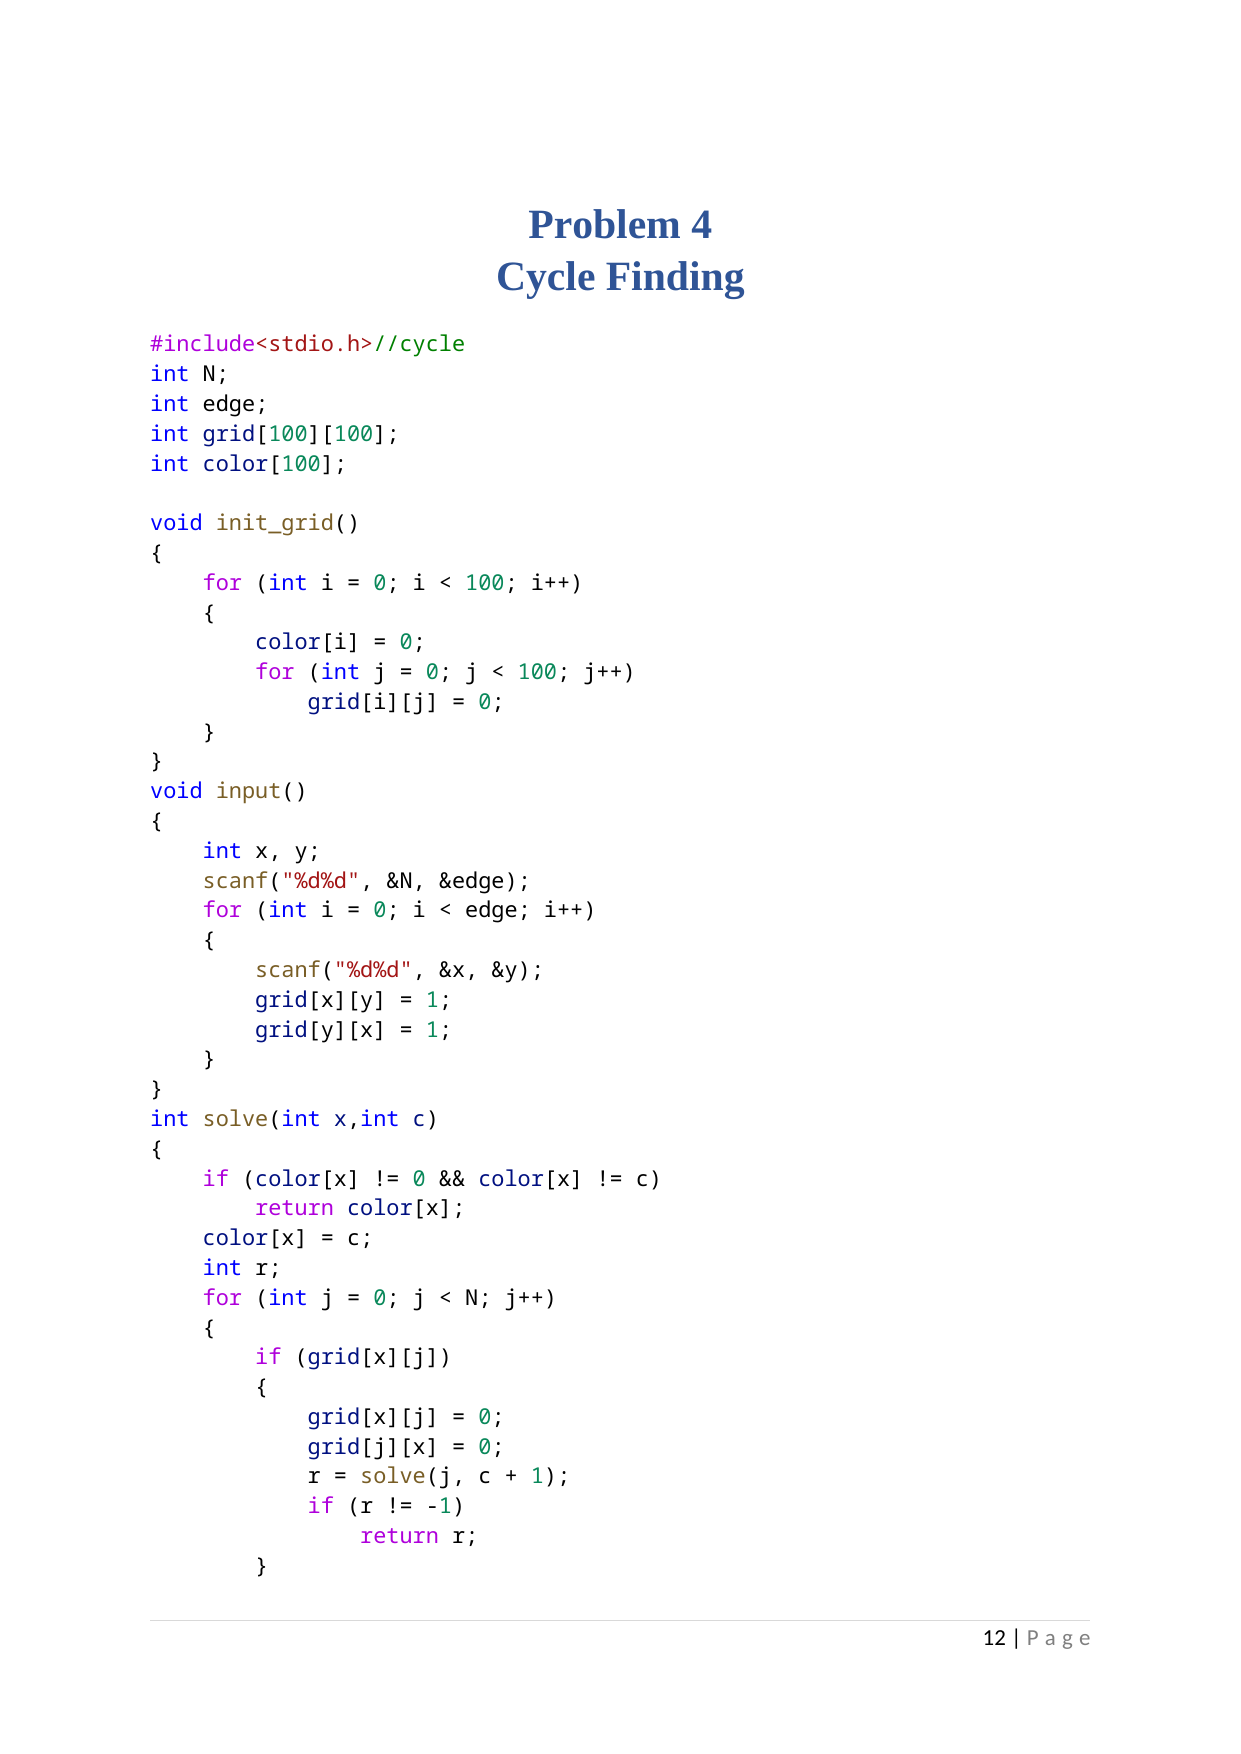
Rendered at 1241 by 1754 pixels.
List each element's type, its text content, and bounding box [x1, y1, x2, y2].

text grid[j][x] = 0; [150, 1431, 1090, 1460]
text grid[x][y] = 1; [150, 984, 1090, 1013]
text if (color[x] != 0 && color[x] != c) [150, 1162, 1090, 1192]
text color[i] = 0; [150, 626, 1090, 656]
text for (int j = 0; j < 100; j++) [150, 656, 1090, 686]
text void input() [150, 775, 1090, 805]
text int color[100]; [150, 447, 1090, 477]
text int solve(int x,int c) [150, 1103, 1090, 1133]
text { [150, 1133, 1090, 1162]
text { [150, 537, 1090, 567]
text grid[i][j] = 0; [150, 686, 1090, 716]
text if (grid[x][j]) [150, 1341, 1090, 1371]
text return color[x]; [150, 1192, 1090, 1222]
text for (int i = 0; i < 100; i++) [150, 567, 1090, 596]
text { [150, 805, 1090, 835]
text void init_grid() [150, 507, 1090, 537]
text { [150, 924, 1090, 954]
text grid[y][x] = 1; [150, 1013, 1090, 1043]
text grid[x][j] = 0; [150, 1401, 1090, 1431]
text r = solve(j, c + 1); [150, 1460, 1090, 1490]
text } [150, 1073, 1090, 1103]
text int edge; [150, 388, 1090, 418]
text scanf("%d%d", &N, &edge); [150, 864, 1090, 894]
text { [150, 596, 1090, 626]
text { [150, 1311, 1090, 1341]
text #include<stdio.h>//cycle [150, 328, 1090, 358]
text int x, y; [150, 835, 1090, 864]
text } [150, 745, 1090, 775]
text return r; [150, 1520, 1090, 1550]
text { [150, 1371, 1090, 1401]
text for (int i = 0; i < edge; i++) [150, 894, 1090, 924]
text for (int j = 0; j < N; j++) [150, 1282, 1090, 1311]
text scanf("%d%d", &x, &y); [150, 954, 1090, 984]
text color[x] = c; [150, 1222, 1090, 1252]
text int r; [150, 1252, 1090, 1282]
text } [150, 1043, 1090, 1073]
text int grid[100][100]; [150, 418, 1090, 447]
text int N; [150, 358, 1090, 388]
subtitle Cycle Finding [150, 200, 1090, 299]
text if (r != -1) [150, 1490, 1090, 1520]
text } [150, 1550, 1090, 1579]
text } [150, 716, 1090, 745]
